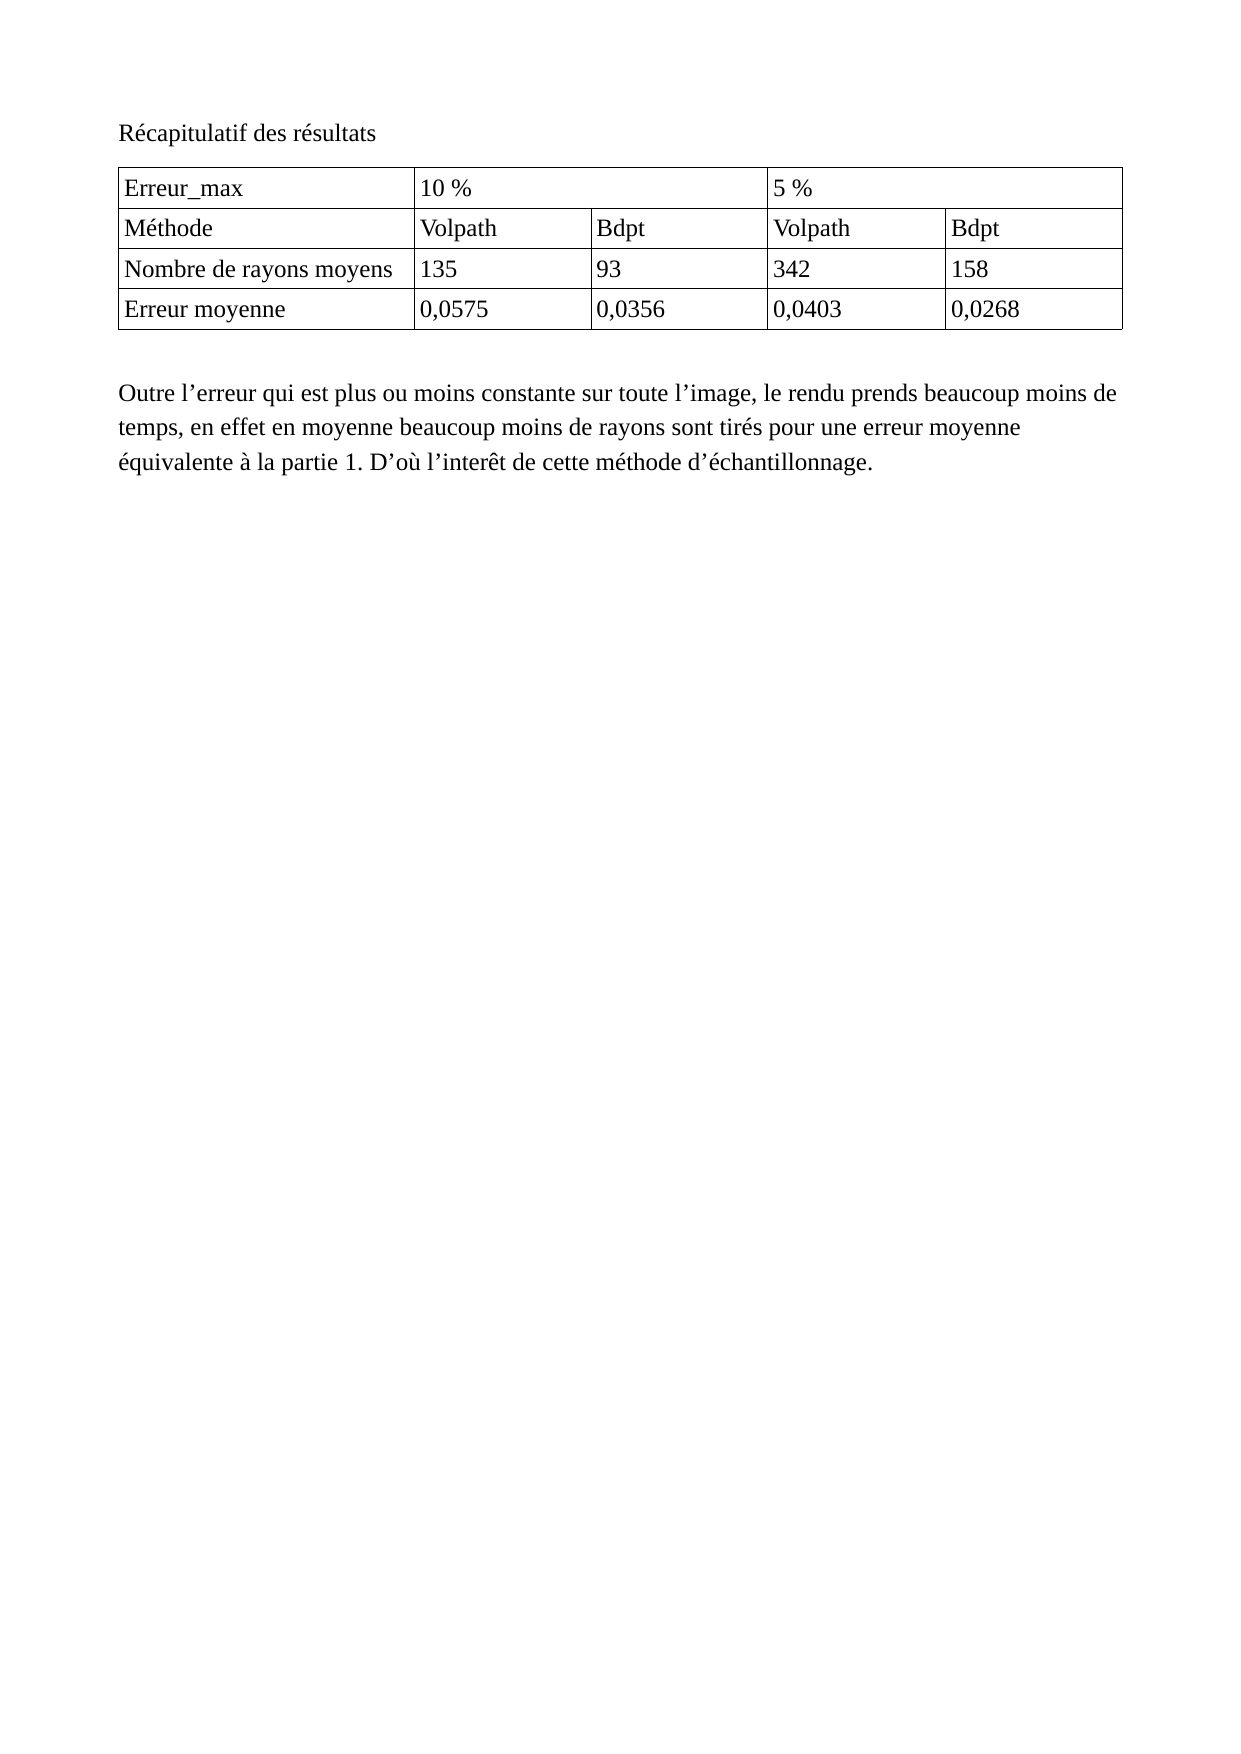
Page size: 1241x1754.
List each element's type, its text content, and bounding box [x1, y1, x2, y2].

table_cell 158 [946, 249, 1122, 288]
table_cell 0,0575 [415, 289, 591, 328]
table_header 10 % [415, 168, 767, 207]
table_header Erreur_max [119, 168, 414, 207]
table_cell Bdpt [592, 209, 767, 248]
table_cell Erreur moyenne [119, 289, 414, 328]
table_cell Méthode [119, 209, 414, 248]
table_cell 0,0268 [946, 289, 1122, 328]
table_cell 0,0356 [592, 289, 767, 328]
table_cell Bdpt [946, 209, 1122, 248]
table_cell 93 [592, 249, 767, 288]
table_cell 342 [768, 249, 945, 288]
table_cell Nombre de rayons moyens [119, 249, 414, 288]
table_cell 0,0403 [768, 289, 945, 328]
text Outre l’erreur qui est plus ou moins constante sur toute l’image, le rendu prends beaucoup moins de temps, en effet en moyenne beaucoup moins de rayons sont tirés pour une erreur moyenne équivalente à la partie 1. D’où l’interêt de cette méthode d’échantillonnage. [118, 378, 1122, 475]
table_cell Volpath [415, 209, 591, 248]
table_header 5 % [768, 168, 1122, 207]
table_cell 135 [415, 249, 591, 288]
text Récapitulatif des résultats [118, 118, 1122, 147]
table_cell Volpath [768, 209, 945, 248]
